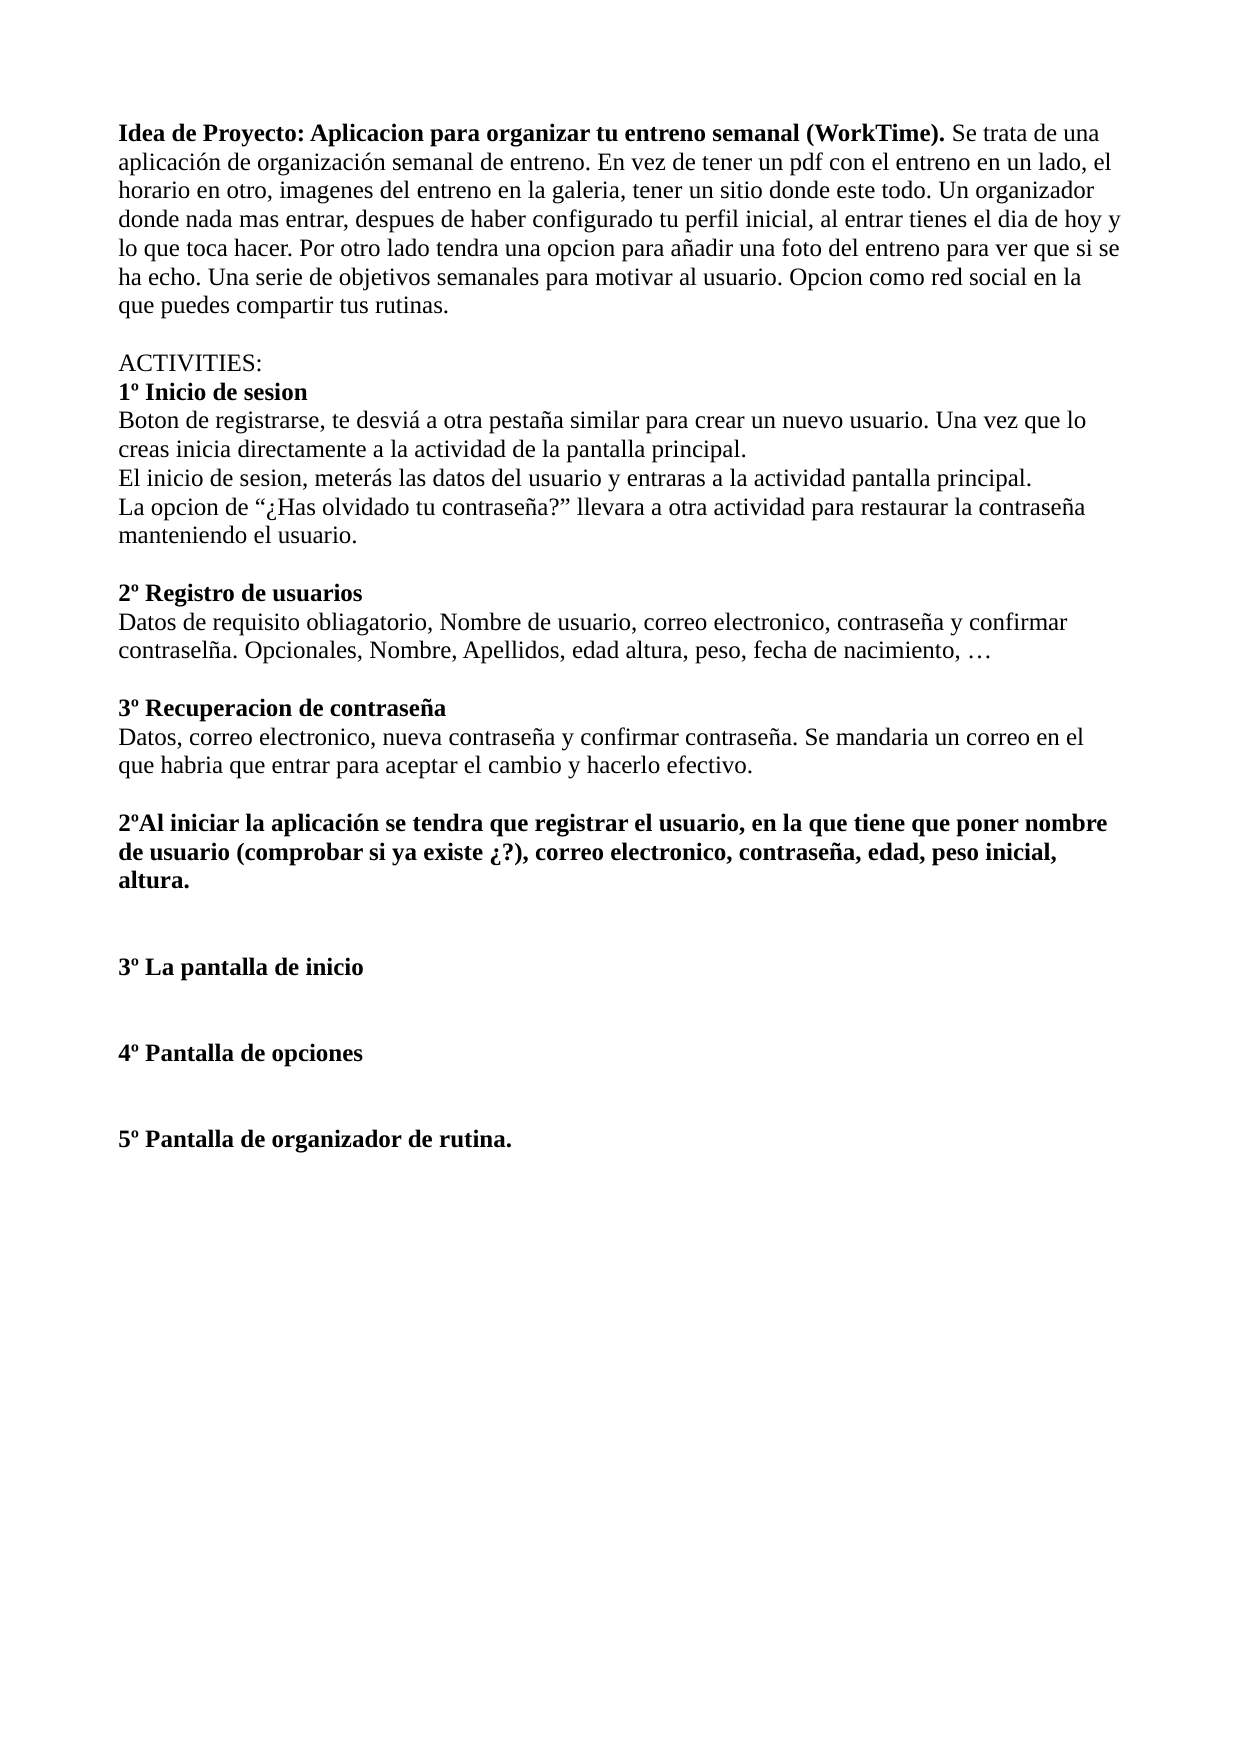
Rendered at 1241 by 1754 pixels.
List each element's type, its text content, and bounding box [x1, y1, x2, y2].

text 2ºAl iniciar la aplicación se tendra que registrar el usuario, en la que tiene que poner nombre de usuario (comprobar si ya existe ¿?), correo electronico, contraseña, edad, peso inicial, altura. [118, 808, 1122, 894]
text Boton de registrarse, te desviá a otra pestaña similar para crear un nuevo usuario. Una vez que lo creas inicia directamente a la actividad de la pantalla principal. [118, 406, 1122, 463]
text Datos de requisito obliagatorio, Nombre de usuario, correo electronico, contraseña y confirmar contraselña. Opcionales, Nombre, Apellidos, edad altura, peso, fecha de nacimiento, … [118, 607, 1122, 664]
text 5º Pantalla de organizador de rutina. [118, 1124, 1122, 1153]
text El inicio de sesion, meterás las datos del usuario y entraras a la actividad pantalla principal. [118, 463, 1122, 492]
text ACTIVITIES: [118, 348, 1122, 377]
text La opcion de “¿Has olvidado tu contraseña?” llevara a otra actividad para restaurar la contraseña manteniendo el usuario. [118, 492, 1122, 549]
text 1º Inicio de sesion [118, 377, 1122, 406]
text Datos, correo electronico, nueva contraseña y confirmar contraseña. Se mandaria un correo en el que habria que entrar para aceptar el cambio y hacerlo efectivo. [118, 722, 1122, 779]
text 3º La pantalla de inicio [118, 952, 1122, 981]
text 4º Pantalla de opciones [118, 1038, 1122, 1067]
text 2º Registro de usuarios [118, 578, 1122, 607]
text 3º Recuperacion de contraseña [118, 693, 1122, 722]
text Idea de Proyecto: Aplicacion para organizar tu entreno semanal (WorkTime). Se trata de una aplicación de organización semanal de entreno. En vez de tener un pdf con el entreno en un lado, el horario en otro, imagenes del entreno en la galeria, tener un sitio donde este todo. Un organizador donde nada mas entrar, despues de haber configurado tu perfil inicial, al entrar tienes el dia de hoy y lo que toca hacer. Por otro lado tendra una opcion para añadir una foto del entreno para ver que si se ha echo. Una serie de objetivos semanales para motivar al usuario. Opcion como red social en la que puedes compartir tus rutinas. [118, 118, 1122, 319]
